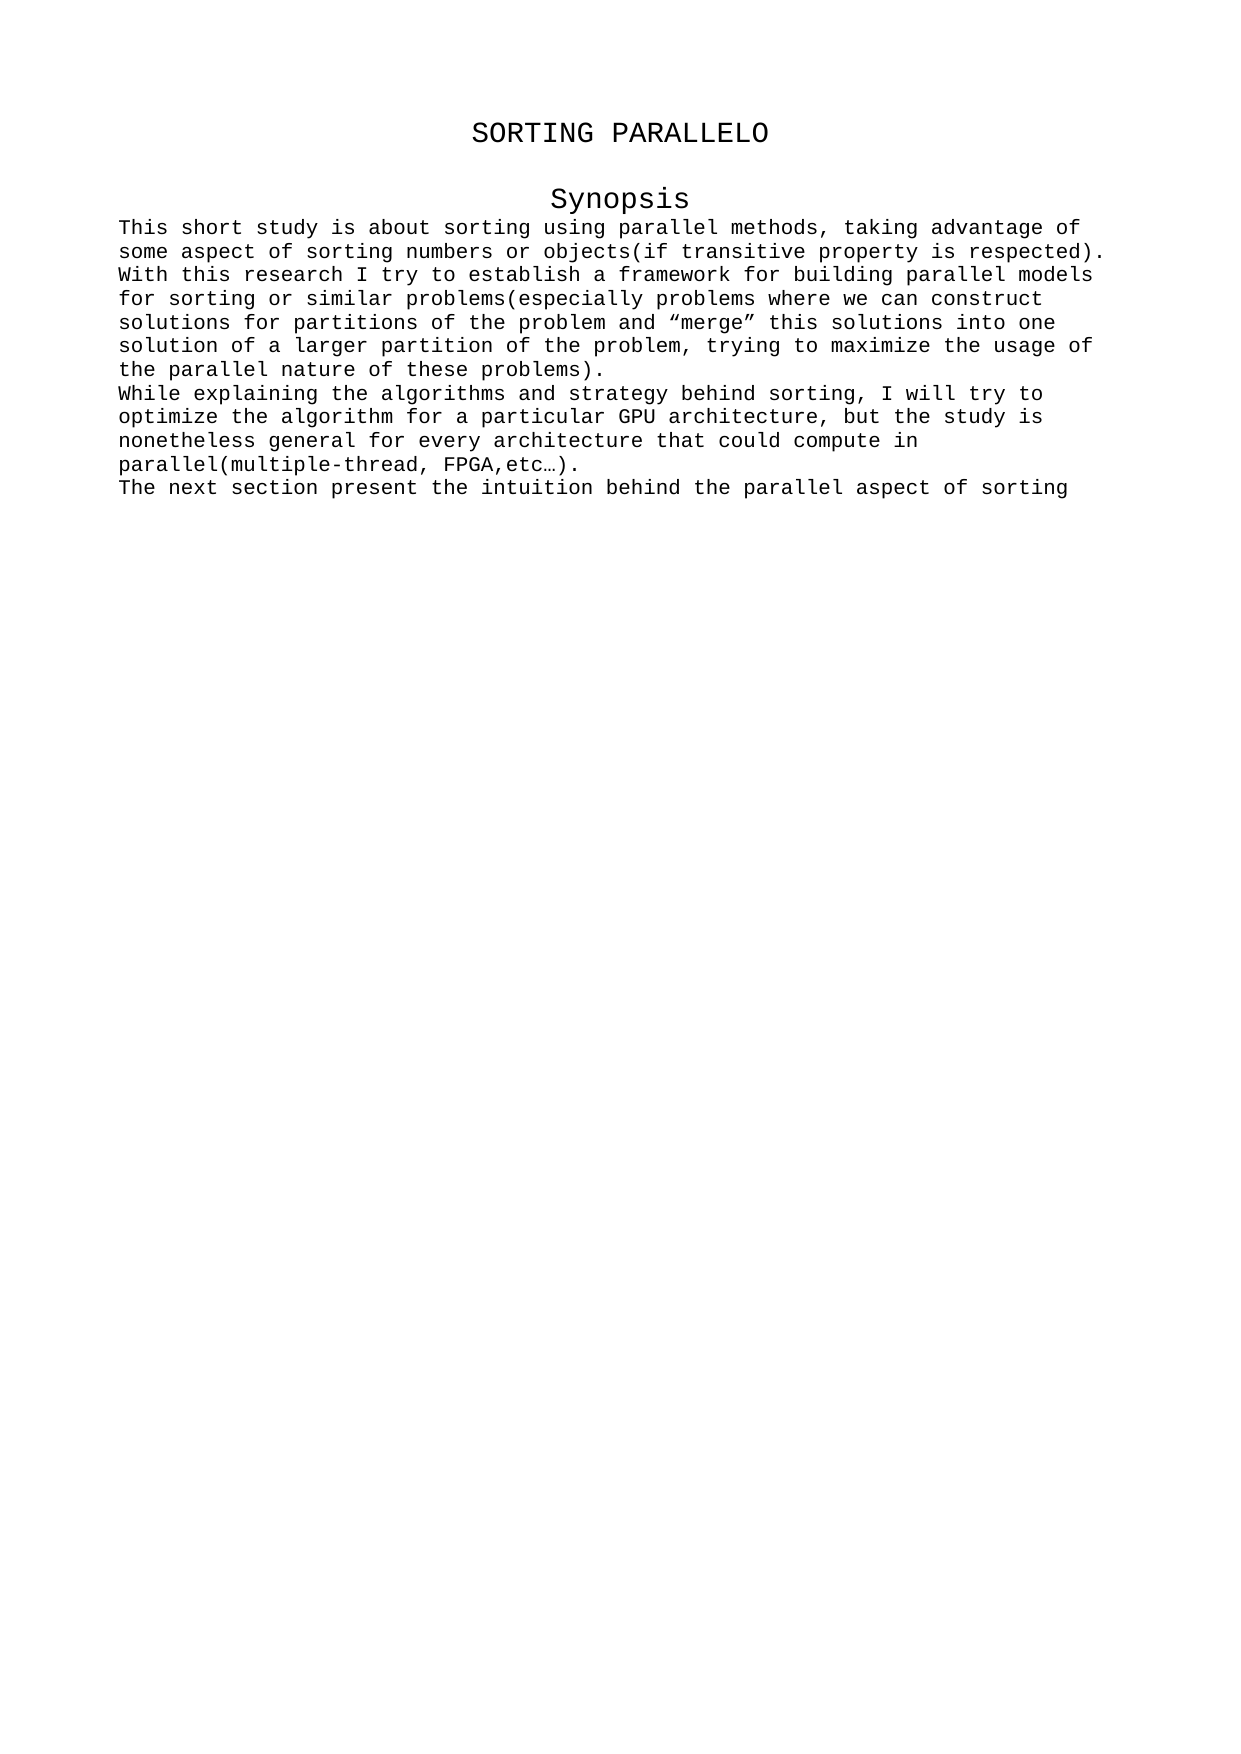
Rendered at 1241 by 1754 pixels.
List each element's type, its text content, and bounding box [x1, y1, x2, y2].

text While explaining the algorithms and strategy behind sorting, I will try to optimize the algorithm for a particular GPU architecture, but the study is nonetheless general for every architecture that could compute in parallel(multiple-thread, FPGA,etc…). [118, 383, 1122, 477]
text This short study is about sorting using parallel methods, taking advantage of some aspect of sorting numbers or objects(if transitive property is respected). [118, 217, 1122, 264]
text With this research I try to establish a framework for building parallel models for sorting or similar problems(especially problems where we can construct solutions for partitions of the problem and “merge” this solutions into one solution of a larger partition of the problem, trying to maximize the usage of the parallel nature of these problems). [118, 264, 1122, 383]
text The next section present the intuition behind the parallel aspect of sorting [118, 477, 1122, 501]
text SORTING PARALLELO [118, 118, 1122, 151]
text Synopsis [118, 184, 1122, 217]
